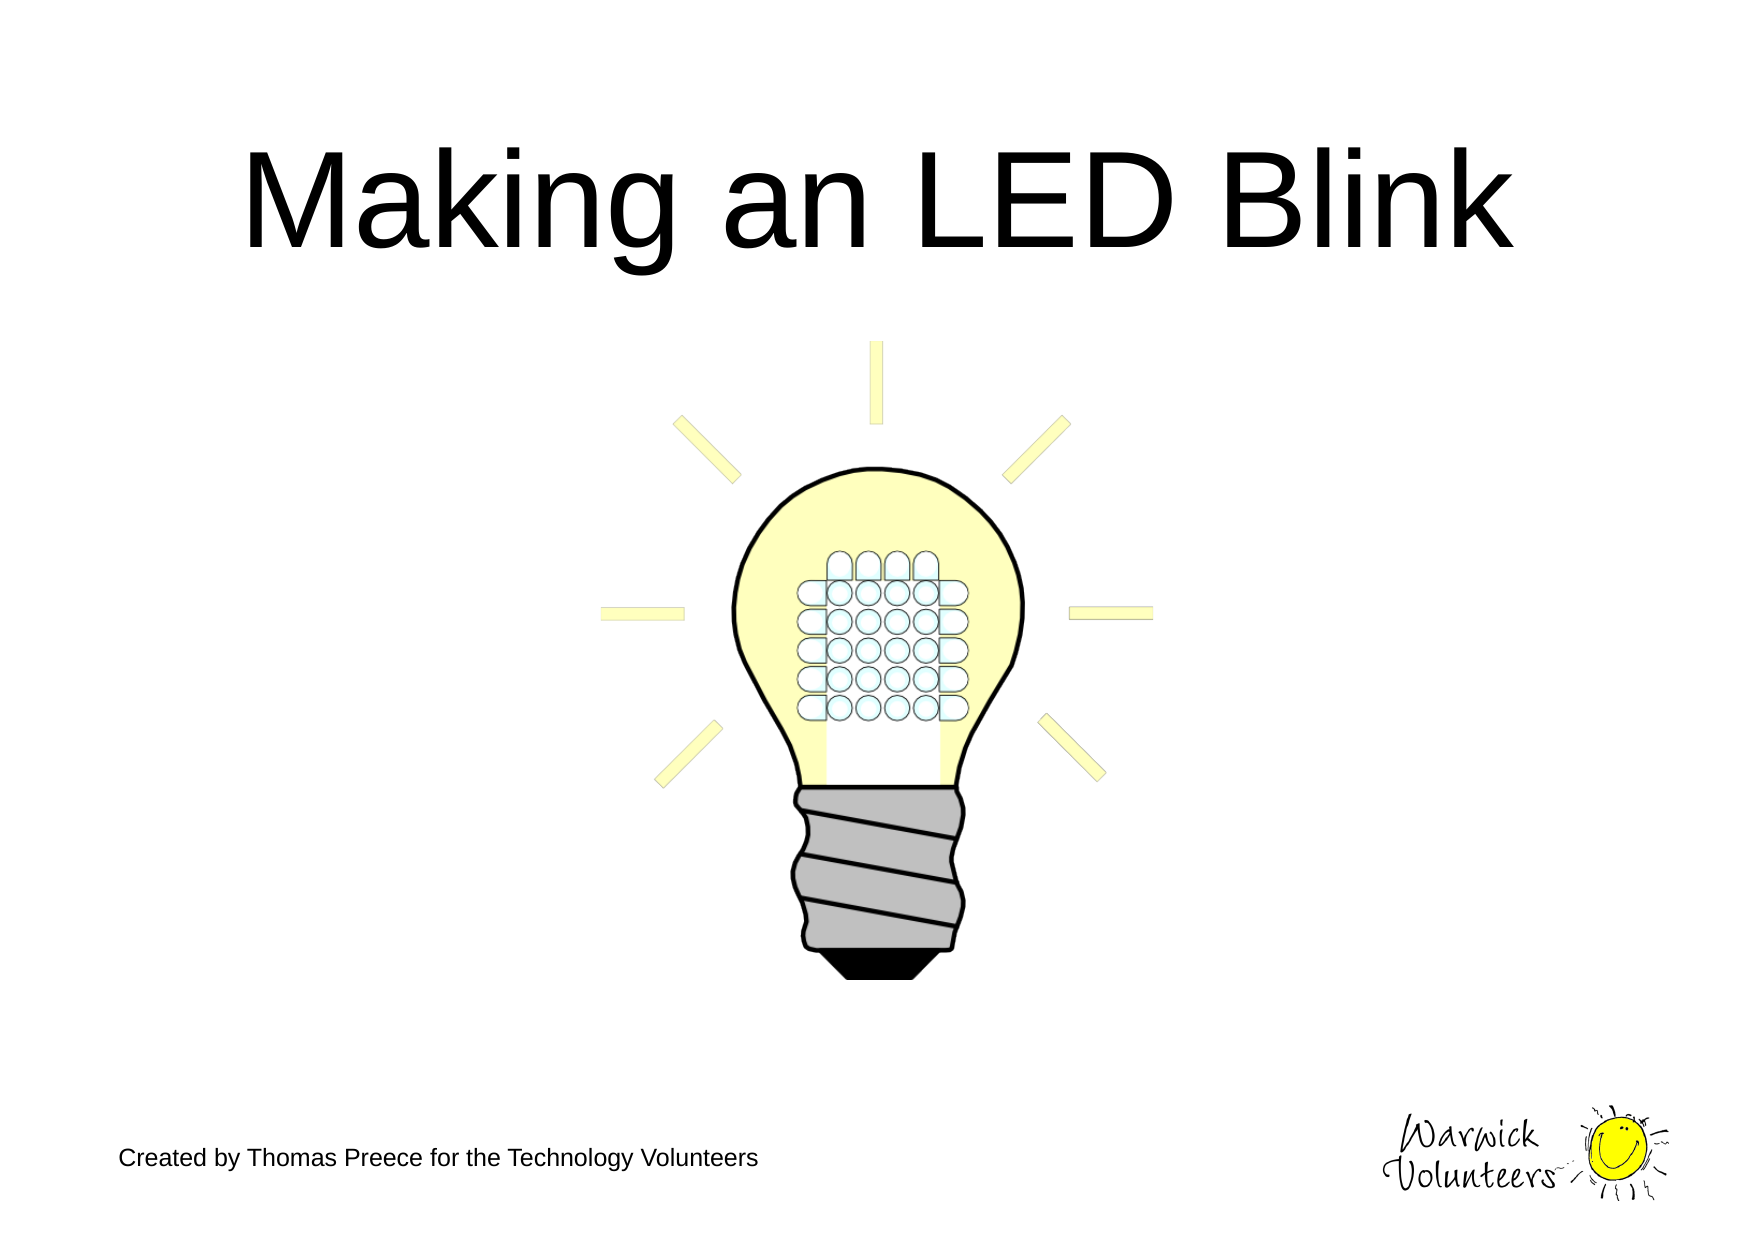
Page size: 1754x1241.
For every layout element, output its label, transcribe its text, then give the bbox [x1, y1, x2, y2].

picture [600, 341, 1154, 980]
text Making an LED Blink [118, 118, 1636, 276]
